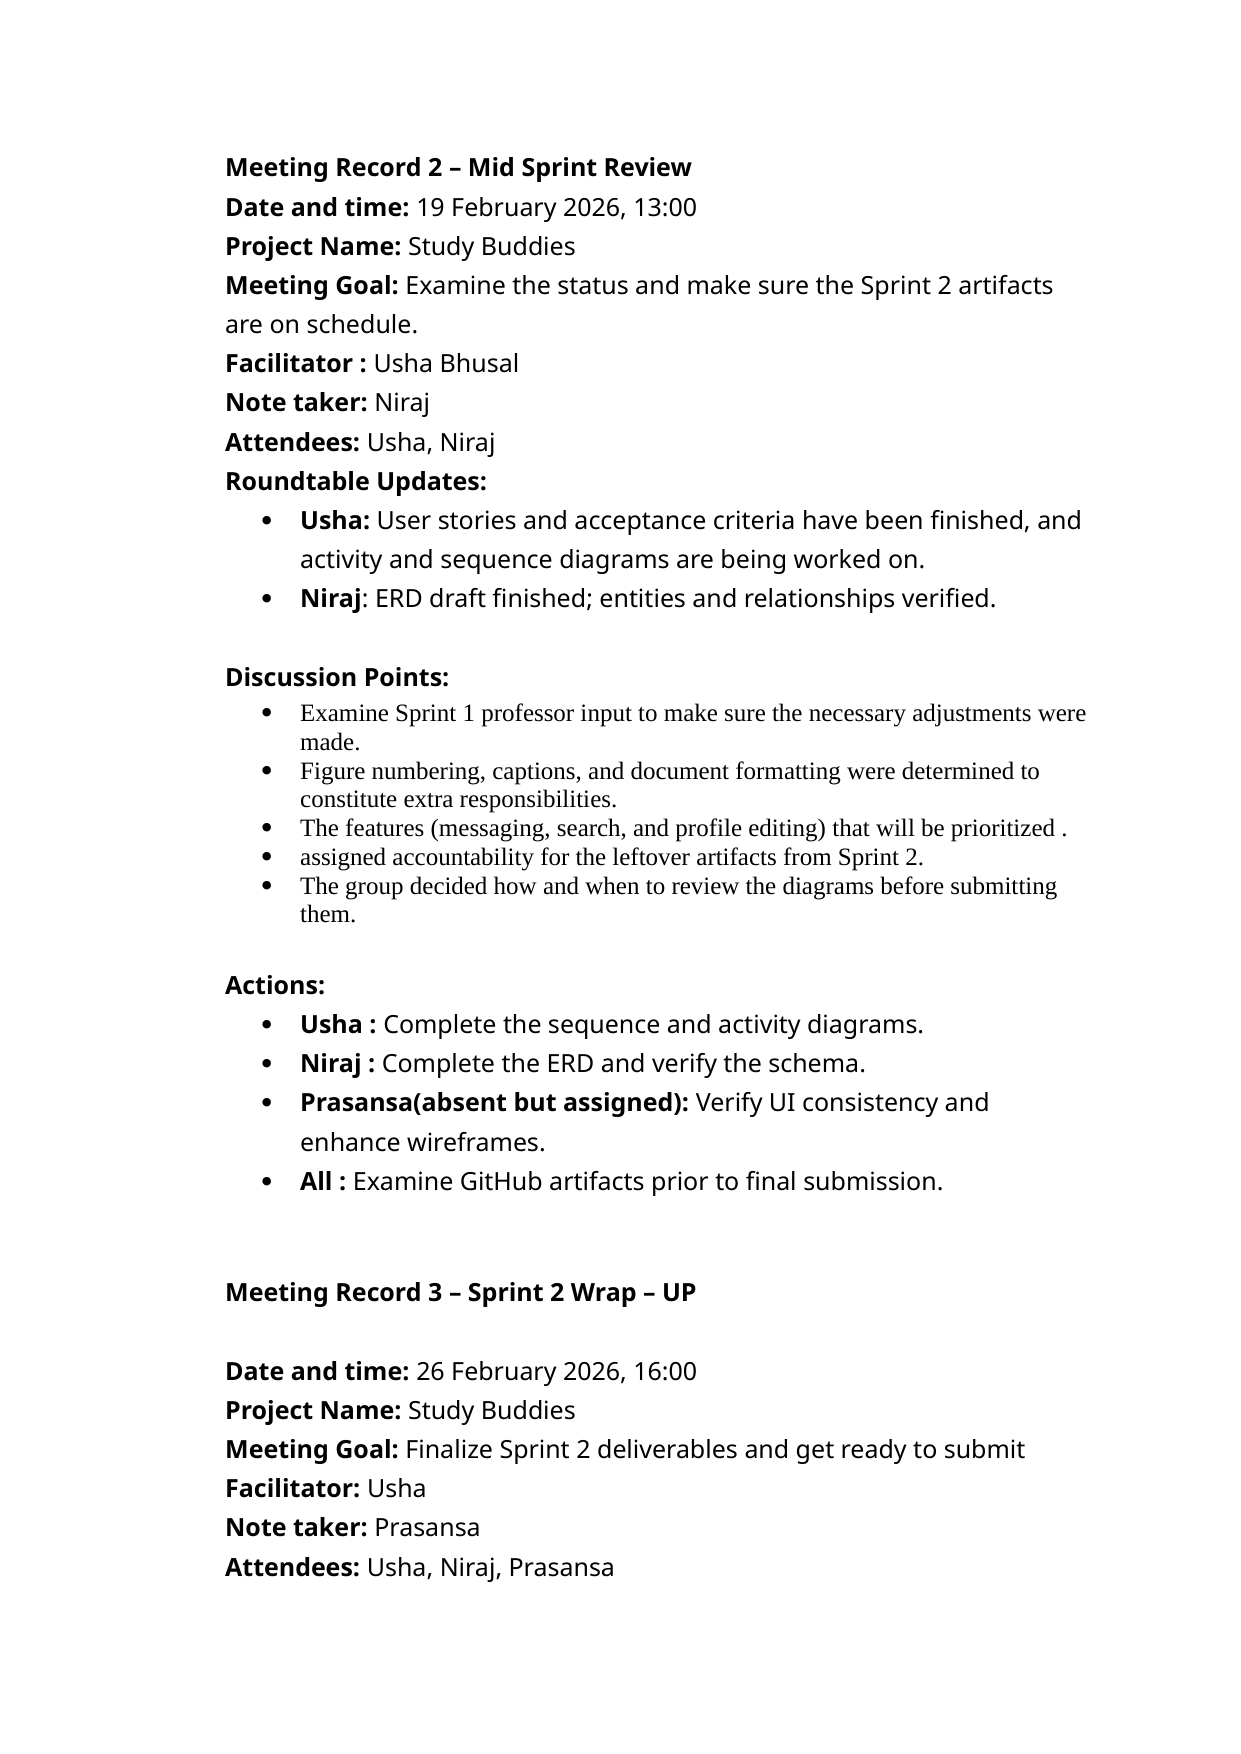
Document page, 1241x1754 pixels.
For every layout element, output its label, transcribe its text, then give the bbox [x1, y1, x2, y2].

list Date and time: 26 February 2026, 16:00 [225, 1353, 1090, 1387]
list Examine Sprint 1 professor input to make sure the necessary adjustments were made. [262, 698, 1090, 756]
list The features (messaging, search, and profile editing) that will be prioritized . [262, 813, 1090, 842]
list Facilitator: Usha [225, 1471, 1090, 1505]
list Discussion Points: [225, 659, 1090, 693]
list Meeting Goal: Examine the status and make sure the Sprint 2 artifacts are on schedule. [225, 267, 1090, 341]
list Roundtable Updates: [225, 463, 1090, 497]
list Figure numbering, captions, and document formatting were determined to constitute extra responsibilities. [262, 756, 1090, 813]
list Meeting Goal: Finalize Sprint 2 deliverables and get ready to submit [225, 1432, 1090, 1466]
list All : Examine GitHub artifacts prior to final submission. [262, 1163, 1090, 1197]
list Note taker: Prasansa [225, 1510, 1090, 1544]
list Niraj : Complete the ERD and verify the schema. [262, 1046, 1090, 1080]
list Project Name: Study Buddies [225, 1392, 1090, 1427]
list Meeting Record 3 – Sprint 2 Wrap – UP [225, 1275, 1090, 1309]
list Prasansa(absent but assigned): Verify UI consistency and enhance wireframes. [262, 1085, 1090, 1158]
list Facilitator : Usha Bhusal [225, 346, 1090, 380]
list Usha : Complete the sequence and activity diagrams. [262, 1007, 1090, 1041]
list The group decided how and when to review the diagrams before submitting them. [262, 871, 1090, 928]
list Usha: User stories and acceptance criteria have been finished, and activity and sequence diagrams are being worked on. [262, 502, 1090, 576]
list Date and time: 19 February 2026, 13:00 [225, 189, 1090, 223]
list Attendees: Usha, Niraj, Prasansa [225, 1549, 1090, 1583]
list Attendees: Usha, Niraj [225, 424, 1090, 458]
list Niraj: ERD draft finished; entities and relationships verified. [262, 581, 1090, 615]
list Actions: [225, 967, 1090, 1002]
list Note taker: Niraj [225, 385, 1090, 419]
list Meeting Record 2 – Mid Sprint Review [225, 150, 1090, 184]
list Project Name: Study Buddies [225, 228, 1090, 262]
list assigned accountability for the leftover artifacts from Sprint 2. [262, 842, 1090, 871]
